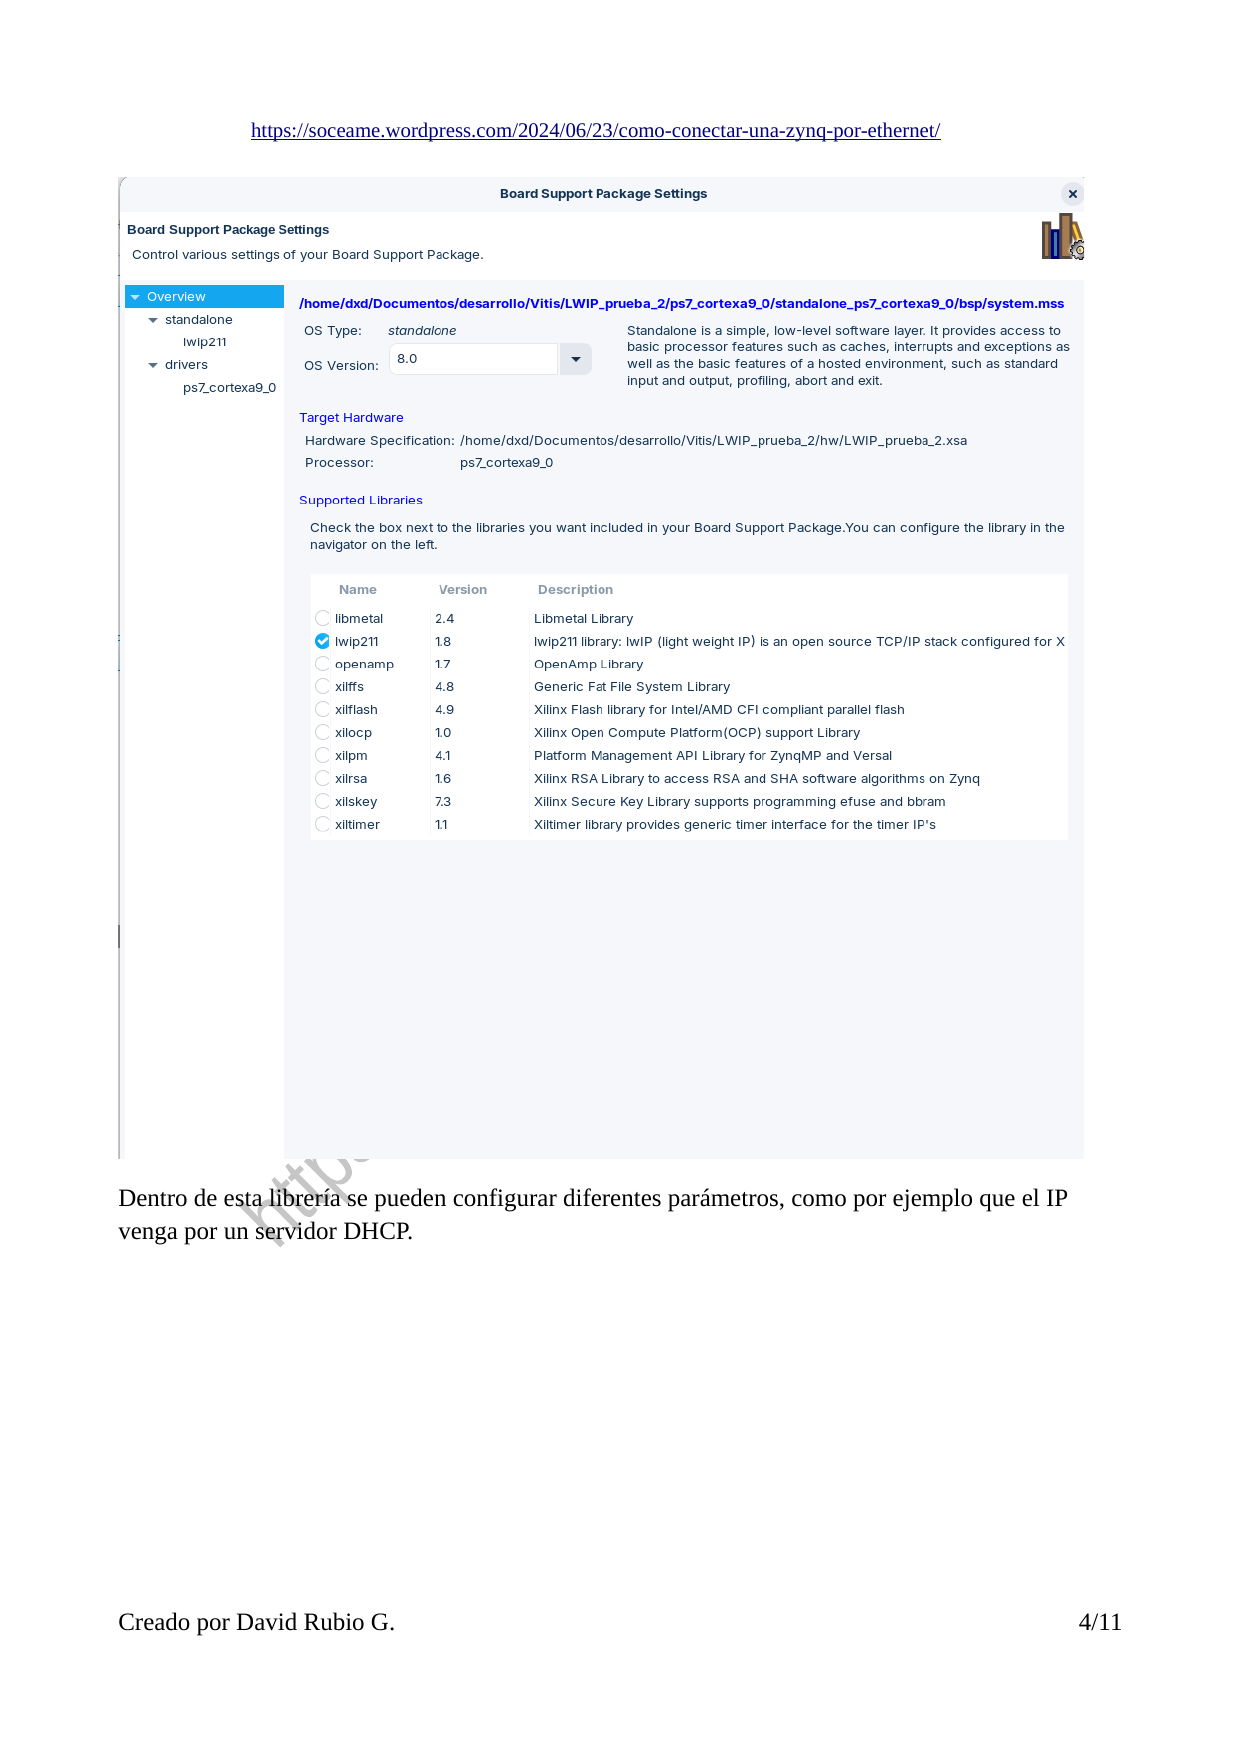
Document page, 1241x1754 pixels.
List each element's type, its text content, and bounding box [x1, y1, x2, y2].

text Dentro de esta librería se pueden configurar diferentes parámetros, como por ejemplo que el IP venga por un servidor DHCP. [262, 1183, 1122, 1245]
text Dentro de esta librería se pueden configurar diferentes parámetros, como por ejemplo que el IP venga por un servidor DHCP. [118, 1183, 277, 1245]
picture [118, 177, 1085, 1159]
